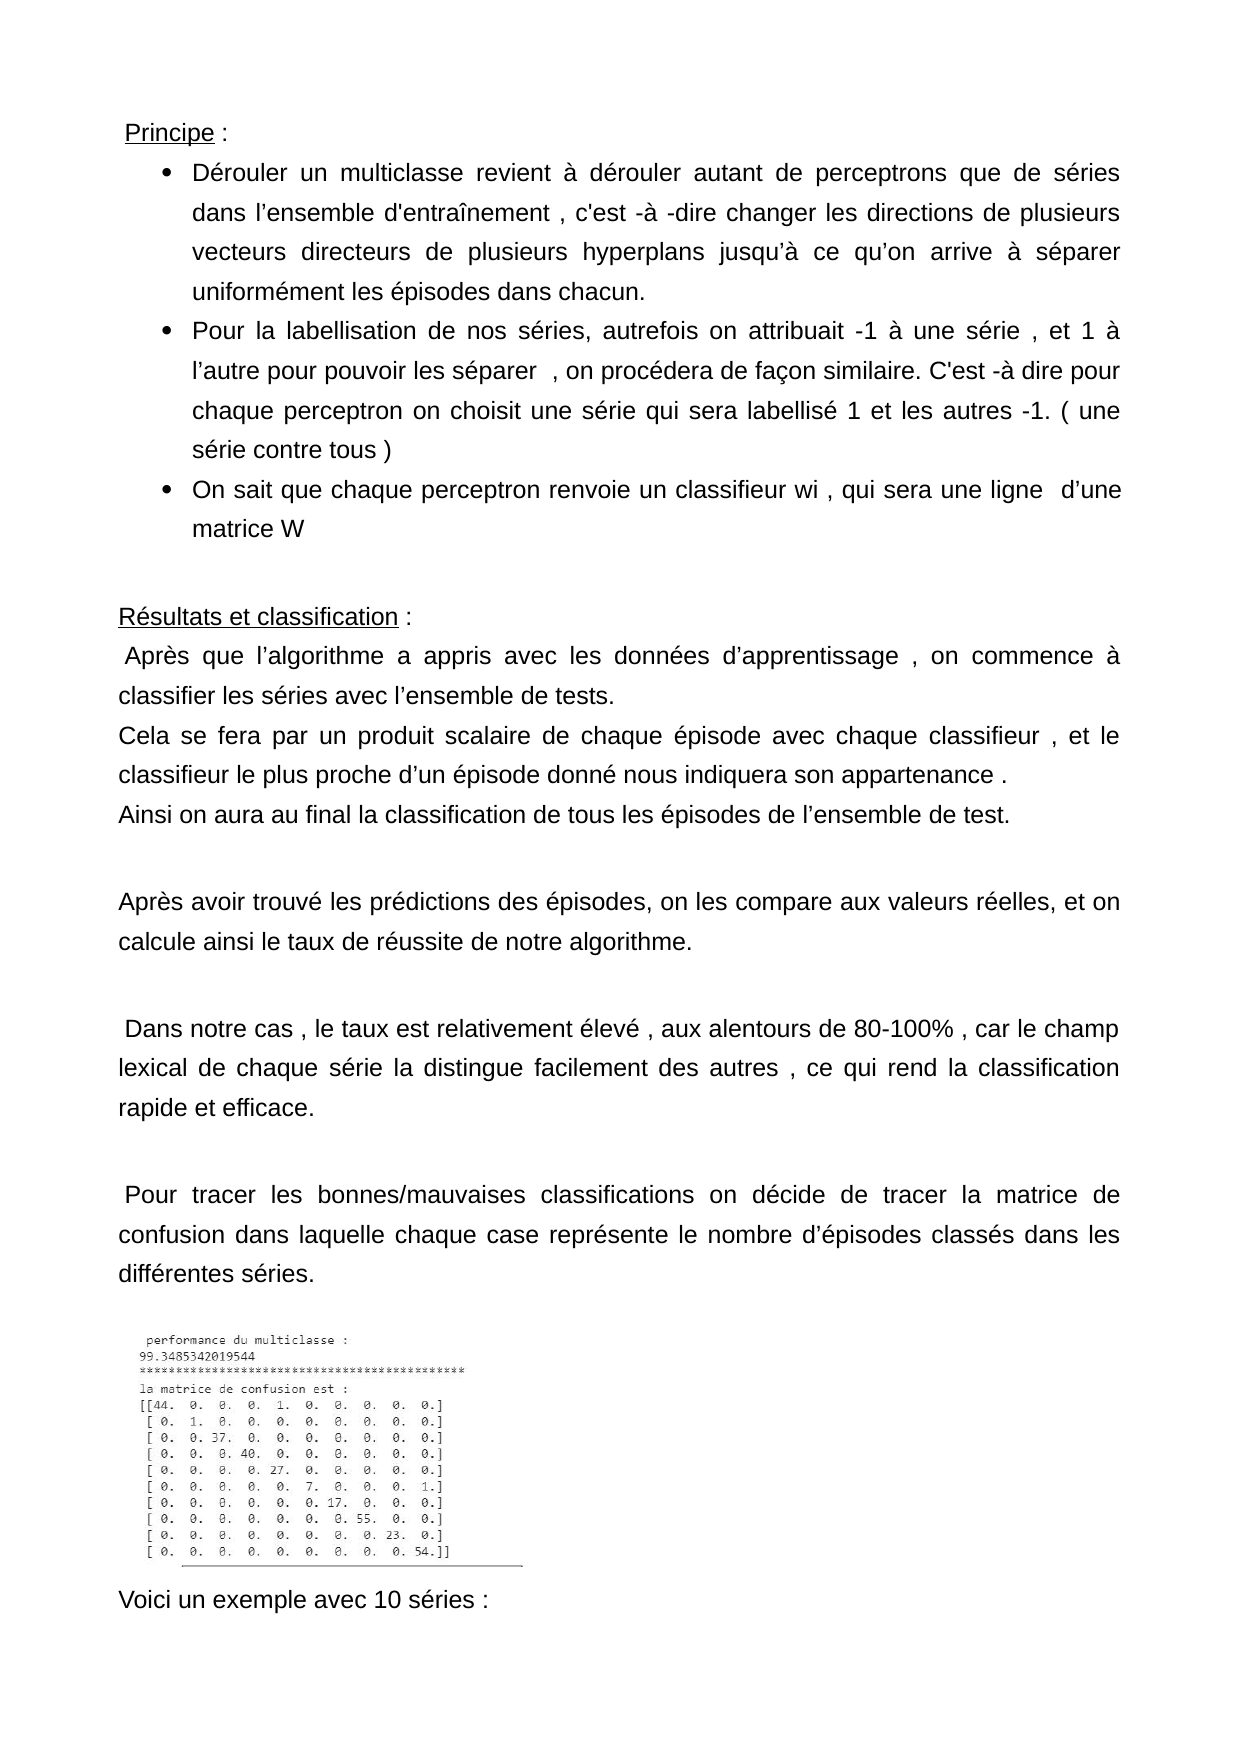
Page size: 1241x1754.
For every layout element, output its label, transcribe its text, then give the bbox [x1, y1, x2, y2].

text Après avoir trouvé les prédictions des épisodes, on les compare aux valeurs réelles, et on calcule ainsi le taux de réussite de notre algorithme. [118, 887, 1122, 955]
list On sait que chaque perceptron renvoie un classifieur wi , qui sera une ligne d’une matrice W [162, 475, 1122, 543]
text Principe : [118, 118, 1122, 147]
text Résultats et classification : [118, 602, 1122, 630]
picture [118, 1332, 588, 1567]
text Ainsi on aura au final la classification de tous les épisodes de l’ensemble de test. [118, 800, 1122, 828]
text Cela se fera par un produit scalaire de chaque épisode avec chaque classifieur , et le classifieur le plus proche d’un épisode donné nous indiquera son appartenance . [118, 721, 1122, 789]
text Pour tracer les bonnes/mauvaises classifications on décide de tracer la matrice de confusion dans laquelle chaque case représente le nombre d’épisodes classés dans les différentes séries. [118, 1180, 1122, 1288]
list Pour la labellisation de nos séries, autrefois on attribuait -1 à une série , et 1 à l’autre pour pouvoir les séparer , on procédera de façon similaire. C'est -à dire pour chaque perceptron on choisit une série qui sera labellisé 1 et les autres -1. ( une série contre tous ) [162, 316, 1122, 464]
text Après que l’algorithme a appris avec les données d’apprentissage , on commence à classifier les séries avec l’ensemble de tests. [118, 641, 1122, 710]
text Voici un exemple avec 10 séries : [118, 1585, 1122, 1614]
text Dans notre cas , le taux est relativement élevé , aux alentours de 80-100% , car le champ lexical de chaque série la distingue facilement des autres , ce qui rend la classification rapide et efficace. [118, 1014, 1122, 1122]
list Dérouler un multiclasse revient à dérouler autant de perceptrons que de séries dans l’ensemble d'entraînement , c'est -à -dire changer les directions de plusieurs vecteurs directeurs de plusieurs hyperplans jusqu’à ce qu’on arrive à séparer uniformément les épisodes dans chacun. [162, 158, 1122, 306]
